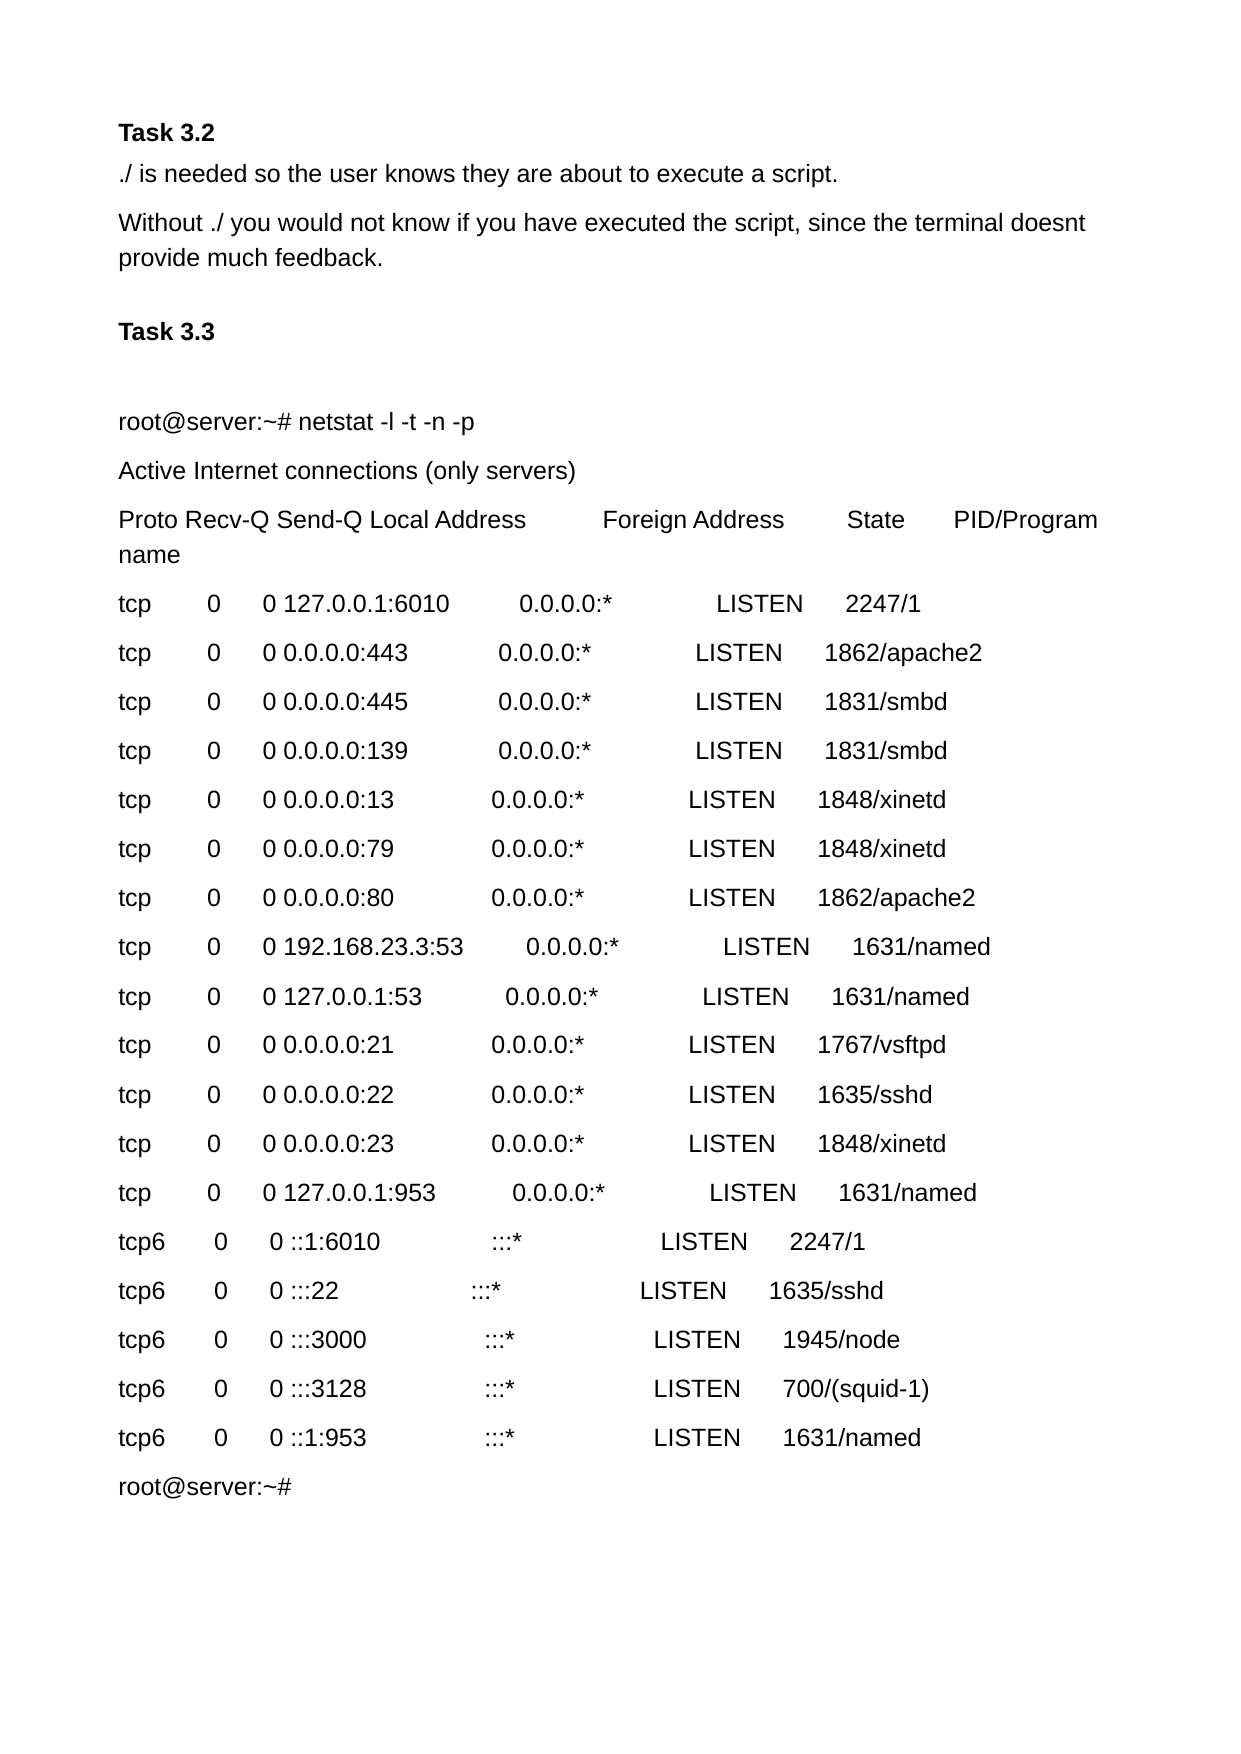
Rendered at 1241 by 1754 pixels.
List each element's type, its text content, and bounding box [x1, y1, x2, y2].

subtitle Task 3.3 [118, 317, 1122, 346]
text ./ is needed so the user knows they are about to execute a script. [118, 159, 1122, 188]
text tcp 0 0 192.168.23.3:53 0.0.0.0:* LISTEN 1631/named [118, 932, 1122, 961]
subtitle Task 3.2 [118, 118, 1122, 147]
text tcp6 0 0 :::3000 :::* LISTEN 1945/node [118, 1325, 1122, 1354]
text tcp 0 0 127.0.0.1:53 0.0.0.0:* LISTEN 1631/named [118, 981, 1122, 1010]
text tcp6 0 0 :::3128 :::* LISTEN 700/(squid-1) [118, 1374, 1122, 1403]
text root@server:~# [118, 1472, 1122, 1501]
text Without ./ you would not know if you have executed the script, since the terminal doesnt provide much feedback. [118, 208, 1122, 272]
text tcp 0 0 0.0.0.0:443 0.0.0.0:* LISTEN 1862/apache2 [118, 638, 1122, 667]
text tcp6 0 0 ::1:953 :::* LISTEN 1631/named [118, 1423, 1122, 1452]
text tcp6 0 0 ::1:6010 :::* LISTEN 2247/1 [118, 1227, 1122, 1256]
text tcp 0 0 0.0.0.0:21 0.0.0.0:* LISTEN 1767/vsftpd [118, 1031, 1122, 1059]
text tcp 0 0 0.0.0.0:79 0.0.0.0:* LISTEN 1848/xinetd [118, 834, 1122, 863]
text root@server:~# netstat -l -t -n -p [118, 407, 1122, 436]
text tcp 0 0 127.0.0.1:6010 0.0.0.0:* LISTEN 2247/1 [118, 589, 1122, 618]
text tcp 0 0 0.0.0.0:23 0.0.0.0:* LISTEN 1848/xinetd [118, 1129, 1122, 1157]
text tcp 0 0 0.0.0.0:13 0.0.0.0:* LISTEN 1848/xinetd [118, 785, 1122, 814]
text tcp 0 0 0.0.0.0:445 0.0.0.0:* LISTEN 1831/smbd [118, 687, 1122, 716]
text tcp 0 0 0.0.0.0:22 0.0.0.0:* LISTEN 1635/sshd [118, 1079, 1122, 1108]
text tcp 0 0 0.0.0.0:80 0.0.0.0:* LISTEN 1862/apache2 [118, 883, 1122, 912]
text Proto Recv-Q Send-Q Local Address Foreign Address State PID/Program name [118, 505, 1122, 569]
text Active Internet connections (only servers) [118, 456, 1122, 485]
text tcp 0 0 0.0.0.0:139 0.0.0.0:* LISTEN 1831/smbd [118, 736, 1122, 765]
text tcp 0 0 127.0.0.1:953 0.0.0.0:* LISTEN 1631/named [118, 1178, 1122, 1206]
text tcp6 0 0 :::22 :::* LISTEN 1635/sshd [118, 1276, 1122, 1304]
